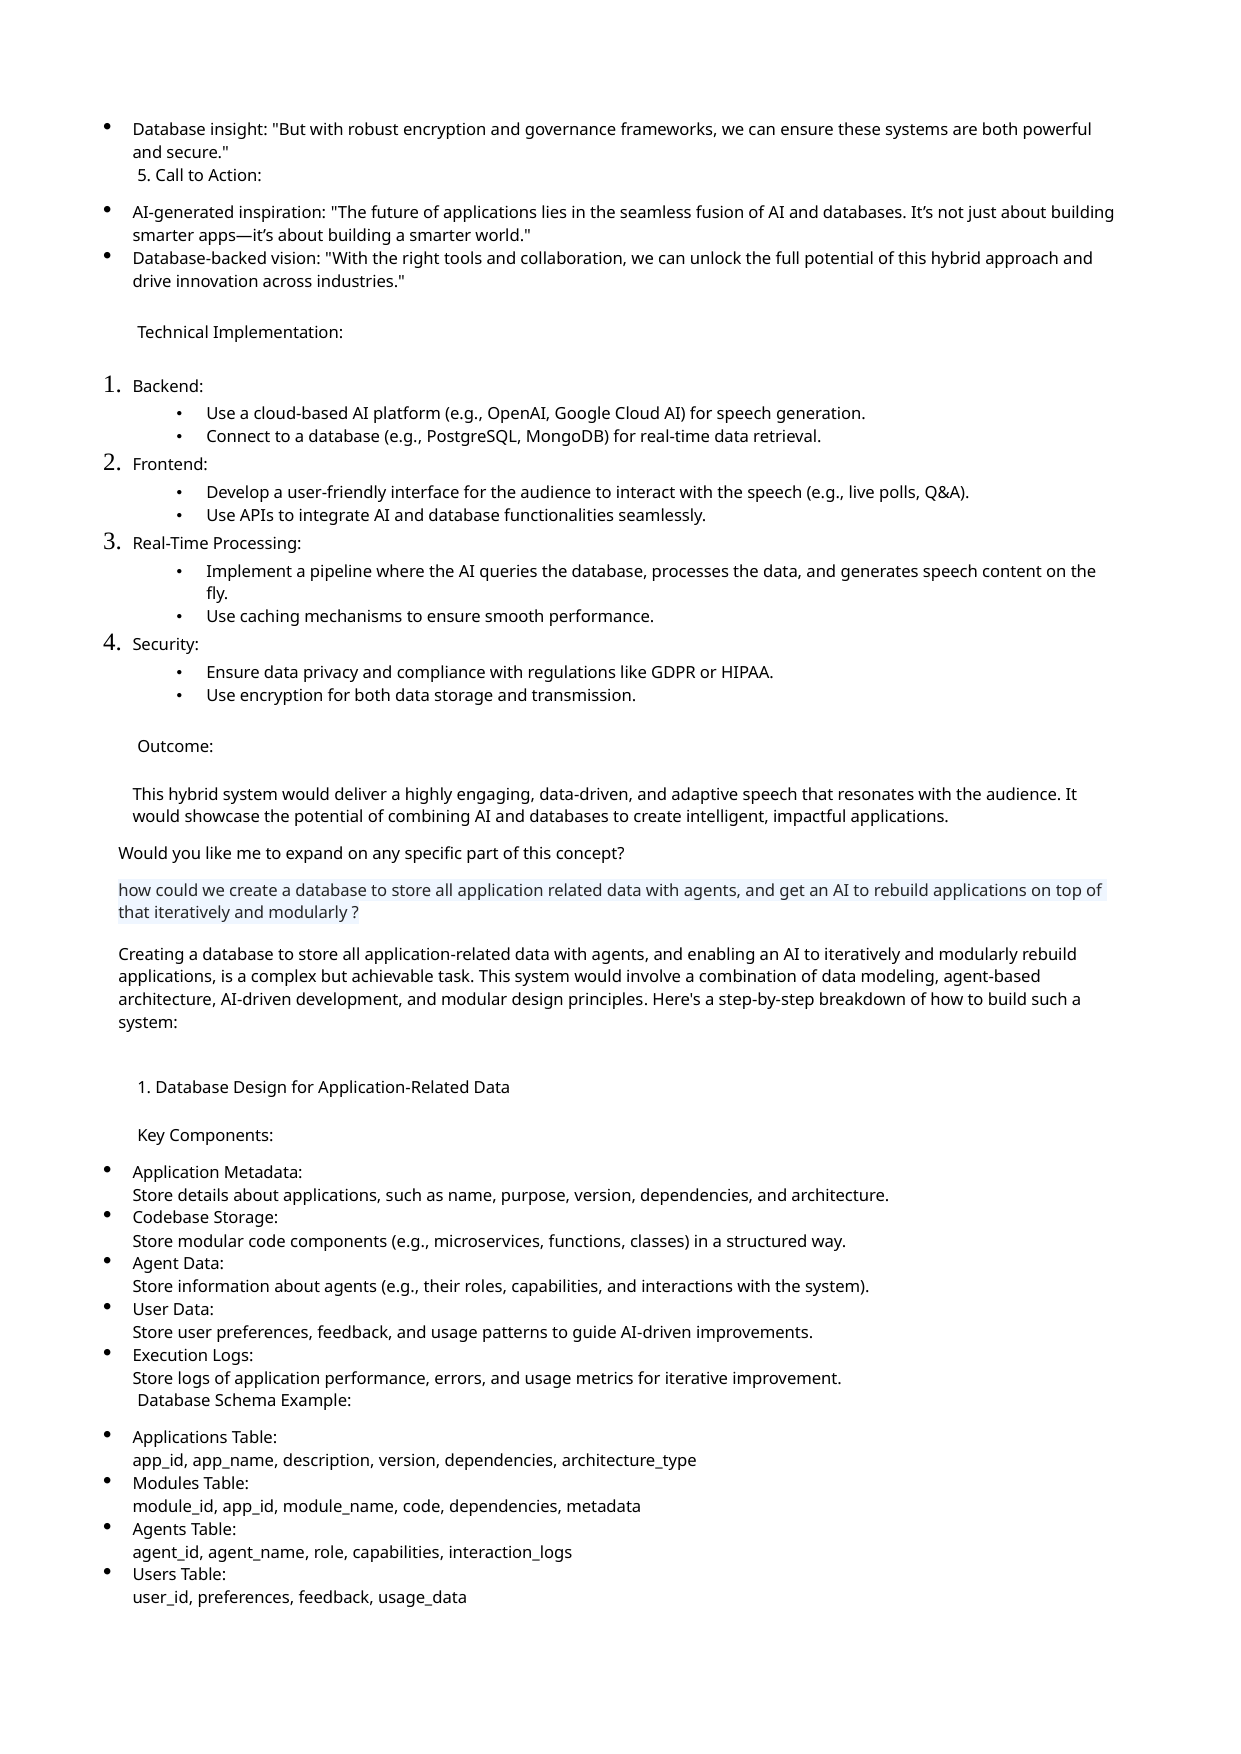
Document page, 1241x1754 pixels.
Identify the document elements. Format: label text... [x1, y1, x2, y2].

list Develop a user-friendly interface for the audience to interact with the speech (e.g., live polls, Q&A). [176, 481, 1122, 503]
text how could we create a database to store all application related data with agents, and get an AI to rebuild applications on top of that iteratively and modularly ? [118, 878, 1122, 924]
list Applications Table: app_id, app_name, description, version, dependencies, architecture_type [118, 1426, 1122, 1472]
list Connect to a database (e.g., PostgreSQL, MongoDB) for real-time data retrieval. [176, 425, 1122, 447]
list Modules Table: module_id, app_id, module_name, code, dependencies, metadata [118, 1472, 1122, 1517]
subtitle 1. Database Design for Application-Related Data [137, 1076, 1122, 1098]
text Would you like me to expand on any specific part of this concept? [118, 842, 1122, 864]
subtitle Database Schema Example: [137, 1389, 1122, 1412]
list User Data: Store user preferences, feedback, and usage patterns to guide AI-driven improvements. [118, 1298, 1122, 1343]
subtitle Key Components: [137, 1124, 1122, 1146]
list Ensure data privacy and compliance with regulations like GDPR or HIPAA. [176, 661, 1122, 683]
subtitle Technical Implementation: [137, 321, 1122, 343]
text Creating a database to store all application-related data with agents, and enabling an AI to iteratively and modularly rebuild applications, is a complex but achievable task. This system would involve a combination of data modeling, agent-based architecture, AI-driven development, and modular design principles. Here's a step-by-step breakdown of how to build such a system: [118, 943, 1122, 1033]
list Use a cloud-based AI platform (e.g., OpenAI, Google Cloud AI) for speech generation. [176, 402, 1122, 425]
list Backend: [118, 369, 1122, 397]
list Agent Data: Store information about agents (e.g., their roles, capabilities, and interactions with the system). [118, 1252, 1122, 1298]
list Codebase Storage: Store modular code components (e.g., microservices, functions, classes) in a structured way. [118, 1206, 1122, 1252]
list Implement a pipeline where the AI queries the database, processes the data, and generates speech content on the fly. [176, 559, 1122, 604]
list Use encryption for both data storage and transmission. [176, 683, 1122, 706]
list Frontend: [118, 447, 1122, 476]
list Application Metadata: Store details about applications, such as name, purpose, version, dependencies, and architecture. [118, 1161, 1122, 1206]
subtitle 5. Call to Action: [137, 164, 1122, 186]
list Database-backed vision: "With the right tools and collaboration, we can unlock the full potential of this hybrid approach and drive innovation across industries." [118, 246, 1122, 292]
text This hybrid system would deliver a highly engaging, data-driven, and adaptive speech that resonates with the audience. It would showcase the potential of combining AI and databases to create intelligent, impactful applications. [132, 782, 1122, 828]
list Real-Time Processing: [118, 526, 1122, 555]
list Use caching mechanisms to ensure smooth performance. [176, 604, 1122, 627]
list Users Table: user_id, preferences, feedback, usage_data [118, 1563, 1122, 1609]
list Database insight: "But with robust encryption and governance frameworks, we can ensure these systems are both powerful and secure." [118, 118, 1122, 164]
list Execution Logs: Store logs of application performance, errors, and usage metrics for iterative improvement. [118, 1343, 1122, 1389]
list Security: [118, 627, 1122, 656]
list Agents Table: agent_id, agent_name, role, capabilities, interaction_logs [118, 1517, 1122, 1563]
list AI-generated inspiration: "The future of applications lies in the seamless fusion of AI and databases. It’s not just about building smarter apps—it’s about building a smarter world." [118, 201, 1122, 246]
list Use APIs to integrate AI and database functionalities seamlessly. [176, 503, 1122, 526]
subtitle Outcome: [137, 734, 1122, 757]
